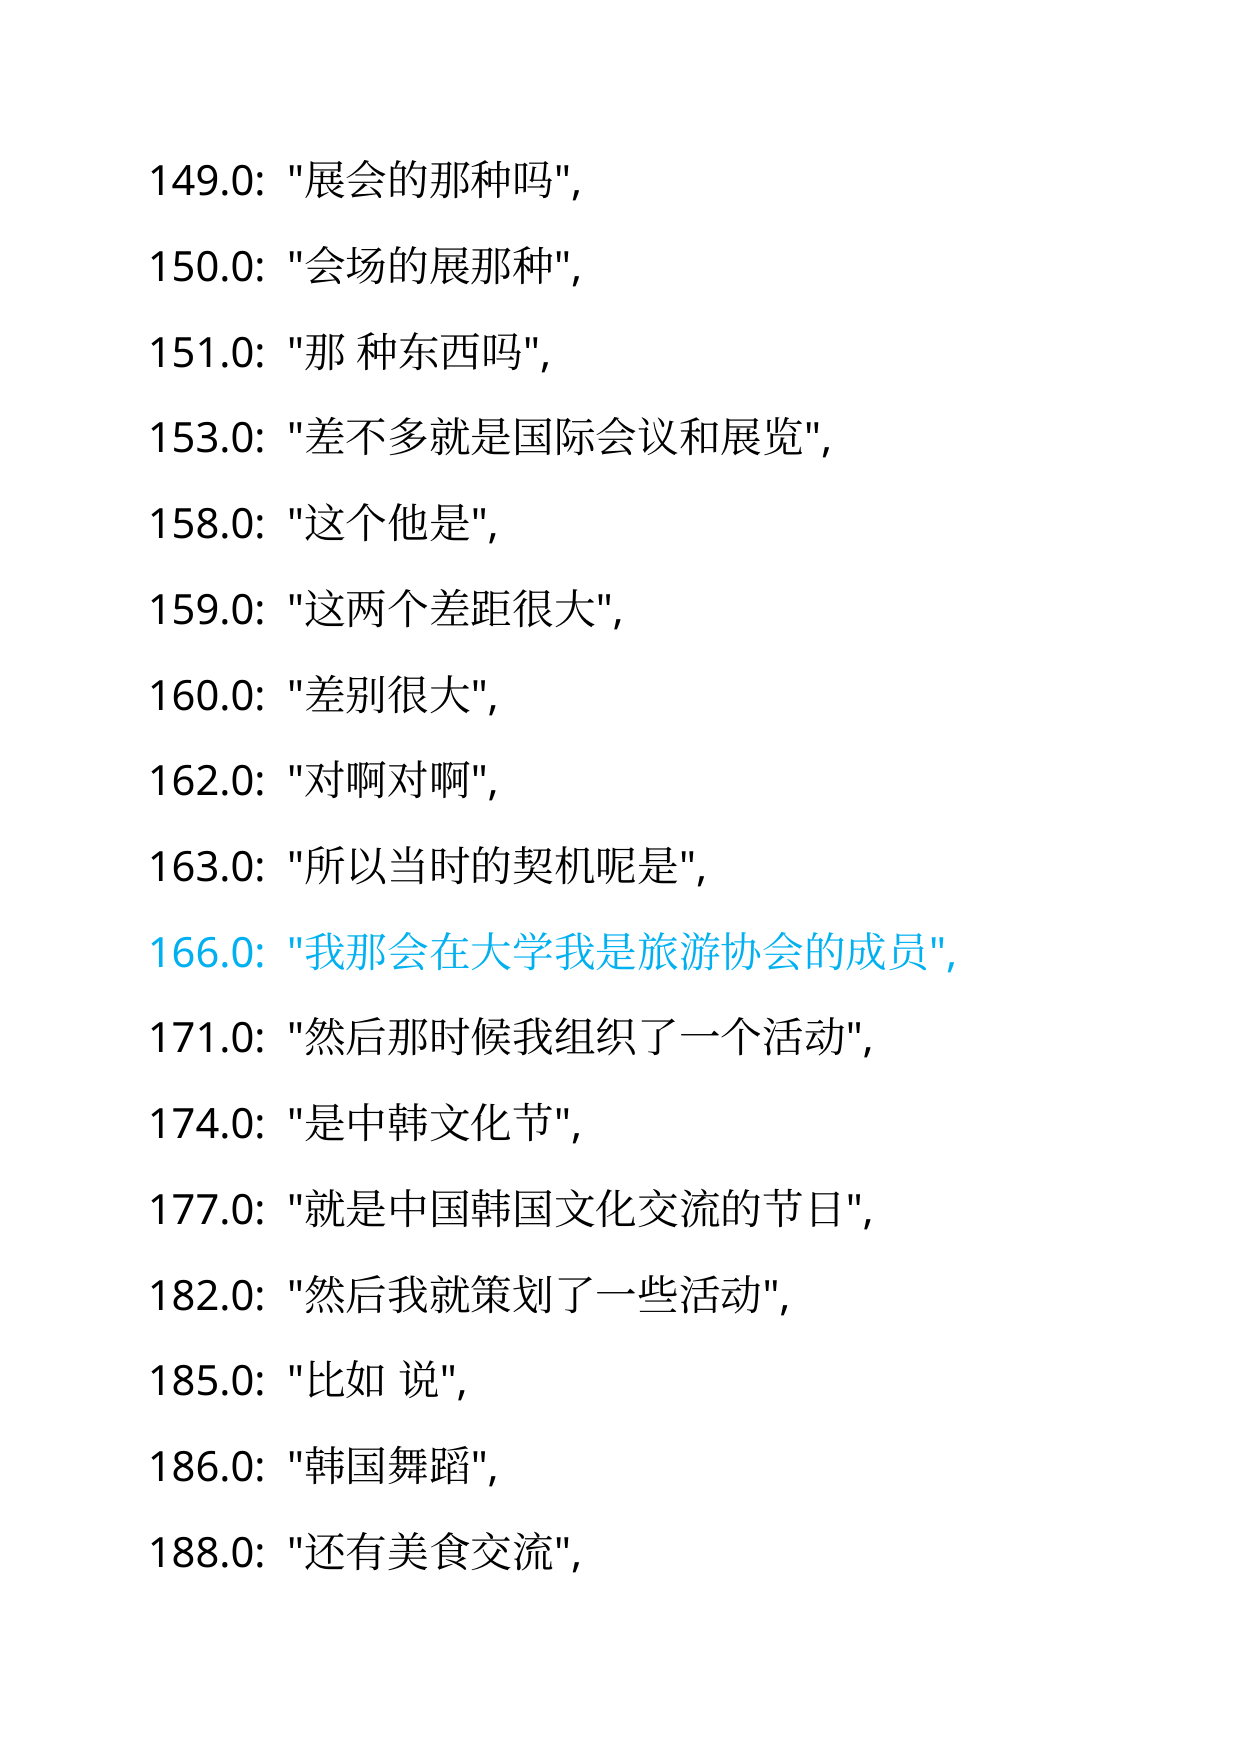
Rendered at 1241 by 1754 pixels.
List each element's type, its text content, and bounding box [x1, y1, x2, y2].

text 186.0: "韩国舞蹈", [148, 1433, 1093, 1494]
text 158.0: "这个他是", [148, 491, 1093, 551]
text 150.0: "会场的展那种", [148, 233, 1093, 293]
text 185.0: "比如 说", [148, 1348, 1093, 1408]
text 177.0: "就是中国韩国文化交流的节日", [148, 1176, 1093, 1236]
text 160.0: "差别很大", [148, 662, 1093, 722]
text 151.0: "那 种东西吗", [148, 319, 1093, 379]
text 182.0: "然后我就策划了一些活动", [148, 1262, 1093, 1322]
text 149.0: "展会的那种吗", [148, 148, 1093, 208]
text 166.0: "我那会在大学我是旅游协会的成员", [148, 919, 1093, 979]
text 162.0: "对啊对啊", [148, 748, 1093, 808]
text 188.0: "还有美食交流", [148, 1519, 1093, 1579]
text 163.0: "所以当时的契机呢是", [148, 833, 1093, 893]
text 174.0: "是中韩文化节", [148, 1091, 1093, 1151]
text 159.0: "这两个差距很大", [148, 576, 1093, 636]
text 153.0: "差不多就是国际会议和展览", [148, 405, 1093, 465]
text 171.0: "然后那时候我组织了一个活动", [148, 1005, 1093, 1065]
